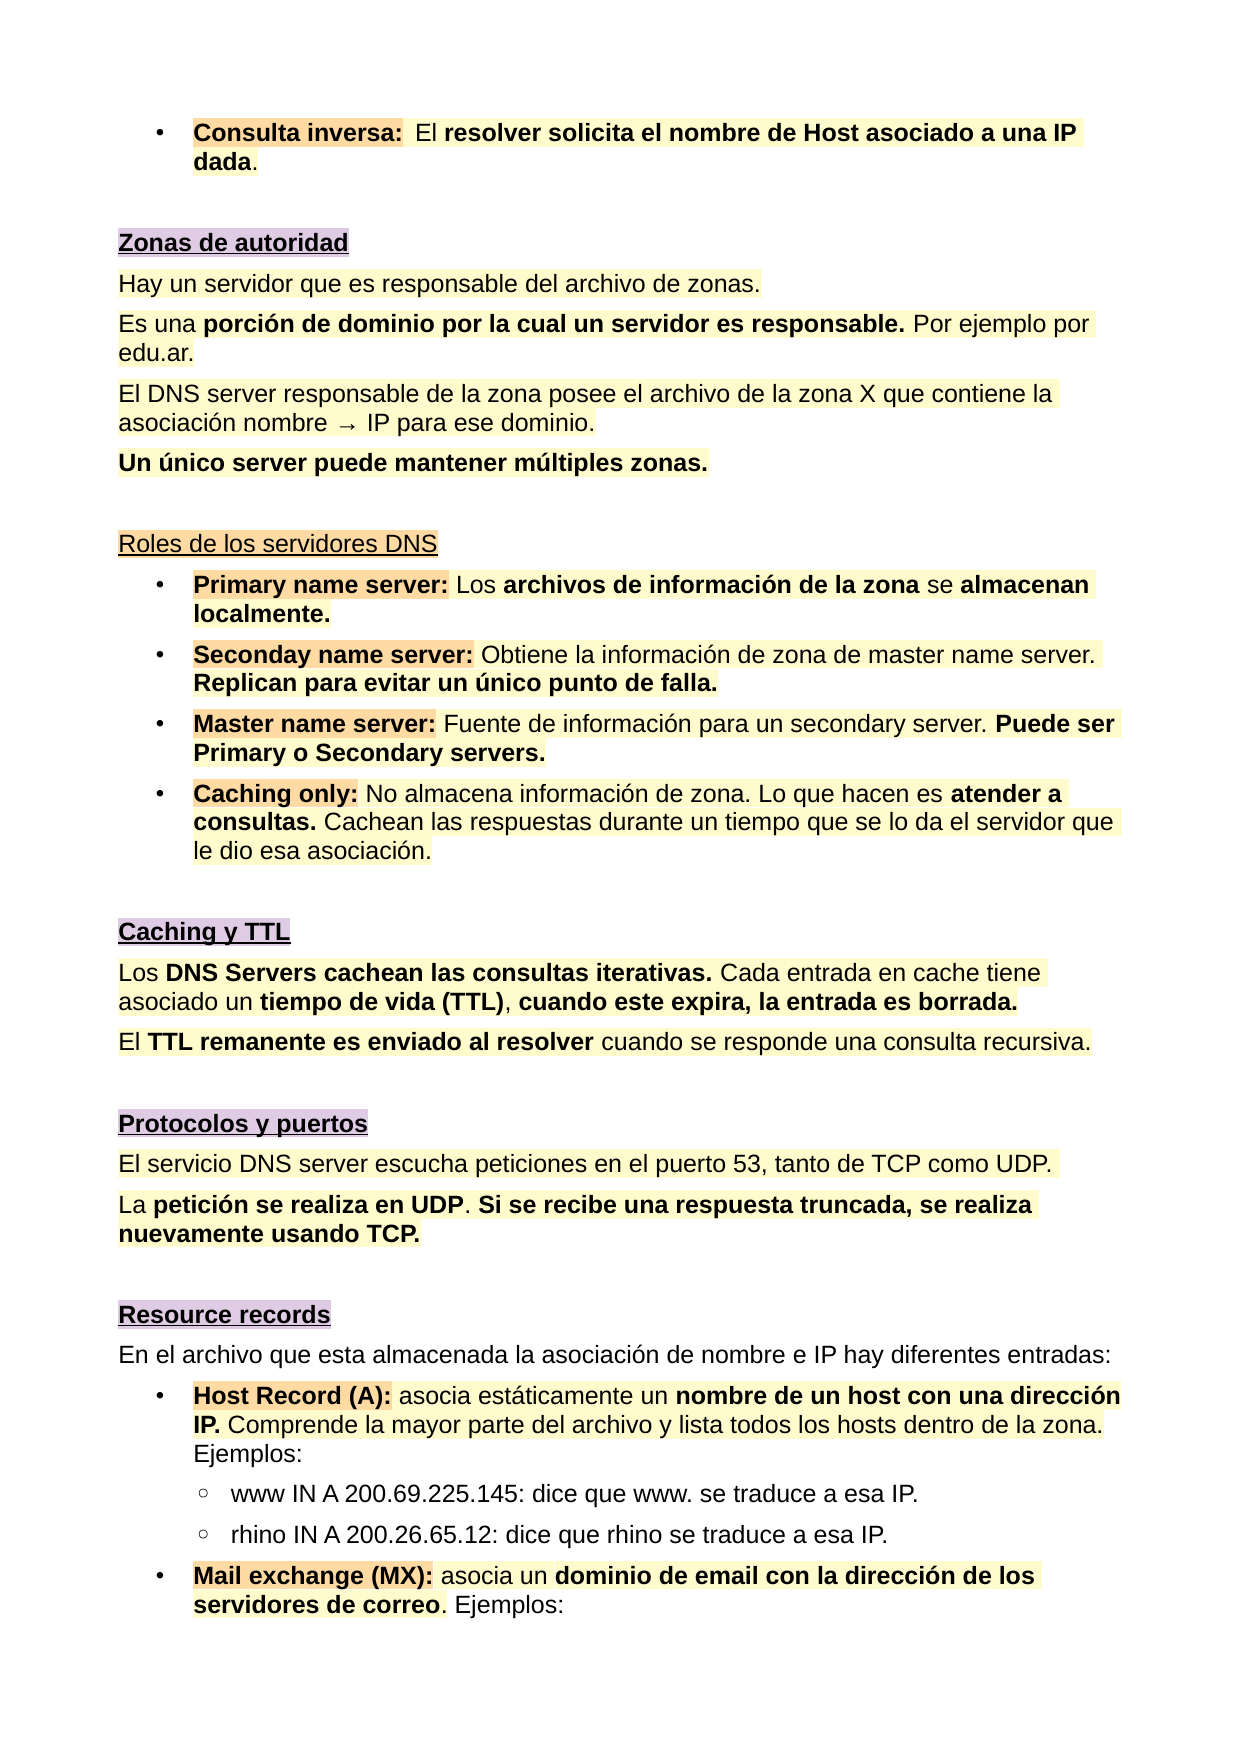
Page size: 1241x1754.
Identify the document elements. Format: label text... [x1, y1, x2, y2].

text Roles de los servidores DNS [118, 529, 1122, 558]
text Zonas de autoridad [118, 228, 1122, 257]
list Host Record (A): asocia estáticamente un nombre de un host con una dirección IP. Comprende la mayor parte del archivo y lista todos los hosts dentro de la zona. Ejemplos: [156, 1381, 1122, 1467]
text El DNS server responsable de la zona posee el archivo de la zona X que contiene la asociación nombre → IP para ese dominio. [118, 379, 1122, 436]
text El TTL remanente es enviado al resolver cuando se responde una consulta recursiva. [118, 1027, 1122, 1056]
text Un único server puede mantener múltiples zonas. [118, 448, 1122, 477]
text Es una porción de dominio por la cual un servidor es responsable. Por ejemplo por edu.ar. [118, 309, 1122, 367]
list Master name server: Fuente de información para un secondary server. Puede ser Primary o Secondary servers. [156, 709, 1122, 767]
text En el archivo que esta almacenada la asociación de nombre e IP hay diferentes entradas: [118, 1341, 1122, 1369]
text Los DNS Servers cachean las consultas iterativas. Cada entrada en cache tiene asociado un tiempo de vida (TTL), cuando este expira, la entrada es borrada. [118, 958, 1122, 1016]
list Consulta inversa: El resolver solicita el nombre de Host asociado a una IP dada. [156, 118, 1122, 176]
list Seconday name server: Obtiene la información de zona de master name server. Replican para evitar un único punto de falla. [156, 639, 1122, 697]
list www IN A 200.69.225.145: dice que www. se traduce a esa IP. [193, 1479, 1122, 1508]
list Primary name server: Los archivos de información de la zona se almacenan localmente. [156, 570, 1122, 628]
text El servicio DNS server escucha peticiones en el puerto 53, tanto de TCP como UDP. [118, 1149, 1122, 1178]
text Resource records [118, 1300, 1122, 1329]
text Protocolos y puertos [118, 1109, 1122, 1137]
list Mail exchange (MX): asocia un dominio de email con la dirección de los servidores de correo. Ejemplos: [156, 1561, 1122, 1618]
list Caching only: No almacena información de zona. Lo que hacen es atender a consultas. Cachean las respuestas durante un tiempo que se lo da el servidor que le dio esa asociación. [156, 778, 1122, 865]
text Caching y TTL [118, 917, 1122, 946]
list rhino IN A 200.26.65.12: dice que rhino se traduce a esa IP. [193, 1520, 1122, 1549]
text La petición se realiza en UDP. Si se recibe una respuesta truncada, se realiza nuevamente usando TCP. [118, 1190, 1122, 1247]
text Hay un servidor que es responsable del archivo de zonas. [118, 269, 1122, 298]
